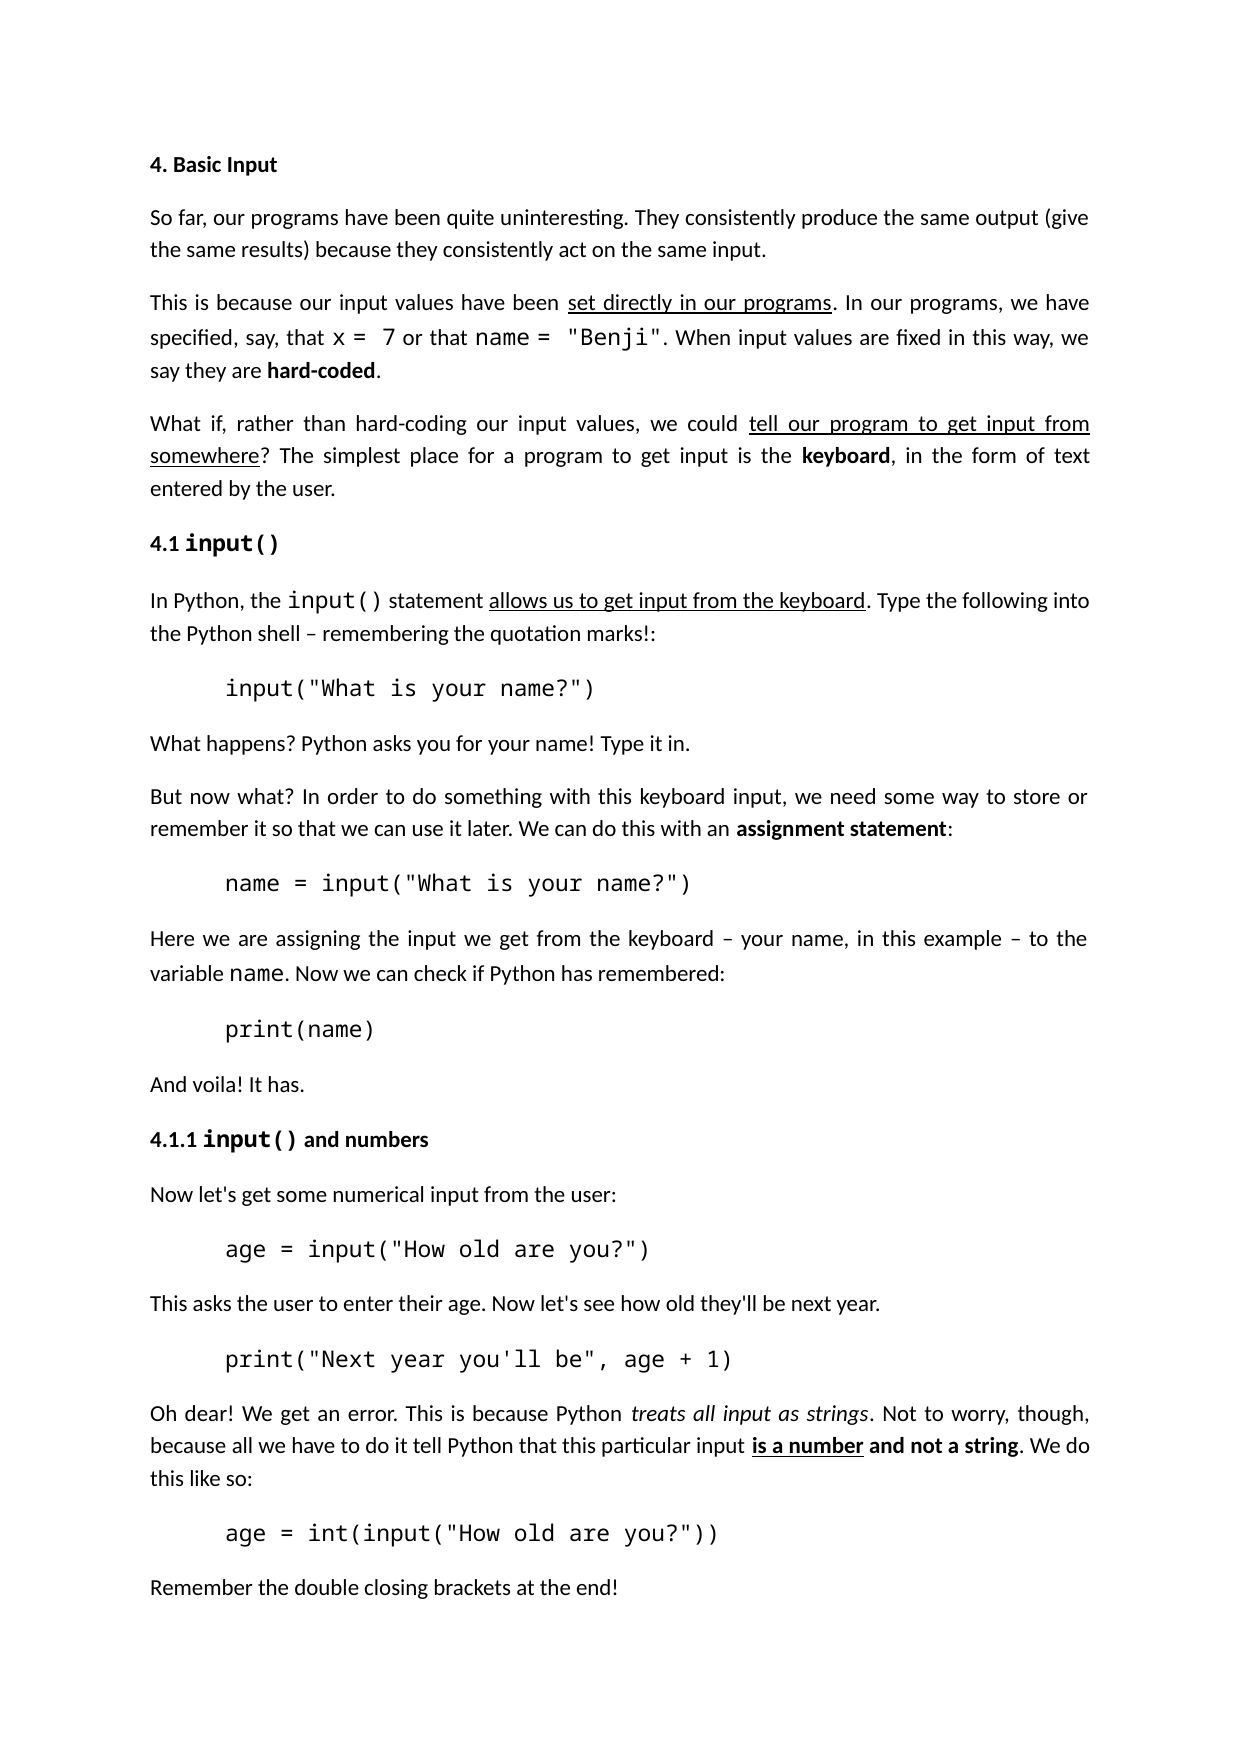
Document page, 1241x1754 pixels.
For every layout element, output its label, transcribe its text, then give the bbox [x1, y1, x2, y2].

text input("What is your name?") [150, 672, 1090, 703]
text Here we are assigning the input we get from the keyboard – your name, in this example – to the variable name. Now we can check if Python has remembered: [150, 924, 1090, 988]
text 4.1.1 input() and numbers [150, 1123, 1090, 1154]
text What if, rather than hard-coding our input values, we could tell our program to get input from somewhere? The simplest place for a program to get input is the keyboard, in the form of text entered by the user. [150, 409, 1090, 502]
text print("Next year you'll be", age + 1) [150, 1343, 1090, 1374]
text This is because our input values have been set directly in our programs. In our programs, we have specified, say, that x = 7 or that name = "Benji". When input values are fixed in this way, we say they are hard-coded. [150, 288, 1090, 384]
text Now let's get some numerical input from the user: [150, 1180, 1090, 1208]
text age = input("How old are you?") [150, 1233, 1090, 1264]
text Remember the double closing brackets at the end! [150, 1573, 1090, 1602]
text But now what? In order to do something with this keyboard input, we need some way to store or remember it so that we can use it later. We can do this with an assignment statement: [150, 782, 1090, 842]
text 4. Basic Input [150, 150, 1090, 178]
text In Python, the input() statement allows us to get input from the keyboard. Type the following into the Python shell – remembering the quotation marks!: [150, 583, 1090, 647]
text print(name) [150, 1013, 1090, 1044]
text And voila! It has. [150, 1070, 1090, 1098]
text 4.1 input() [150, 527, 1090, 558]
text So far, our programs have been quite uninteresting. They consistently produce the same output (give the same results) because they consistently act on the same input. [150, 203, 1090, 263]
text Oh dear! We get an error. This is because Python treats all input as strings. Not to worry, though, because all we have to do it tell Python that this particular input is a number and not a string. We do this like so: [150, 1399, 1090, 1492]
text age = int(input("How old are you?")) [150, 1517, 1090, 1548]
text What happens? Python asks you for your name! Type it in. [150, 729, 1090, 757]
text This asks the user to enter their age. Now let's see how old they'll be next year. [150, 1289, 1090, 1318]
text name = input("What is your name?") [150, 867, 1090, 898]
